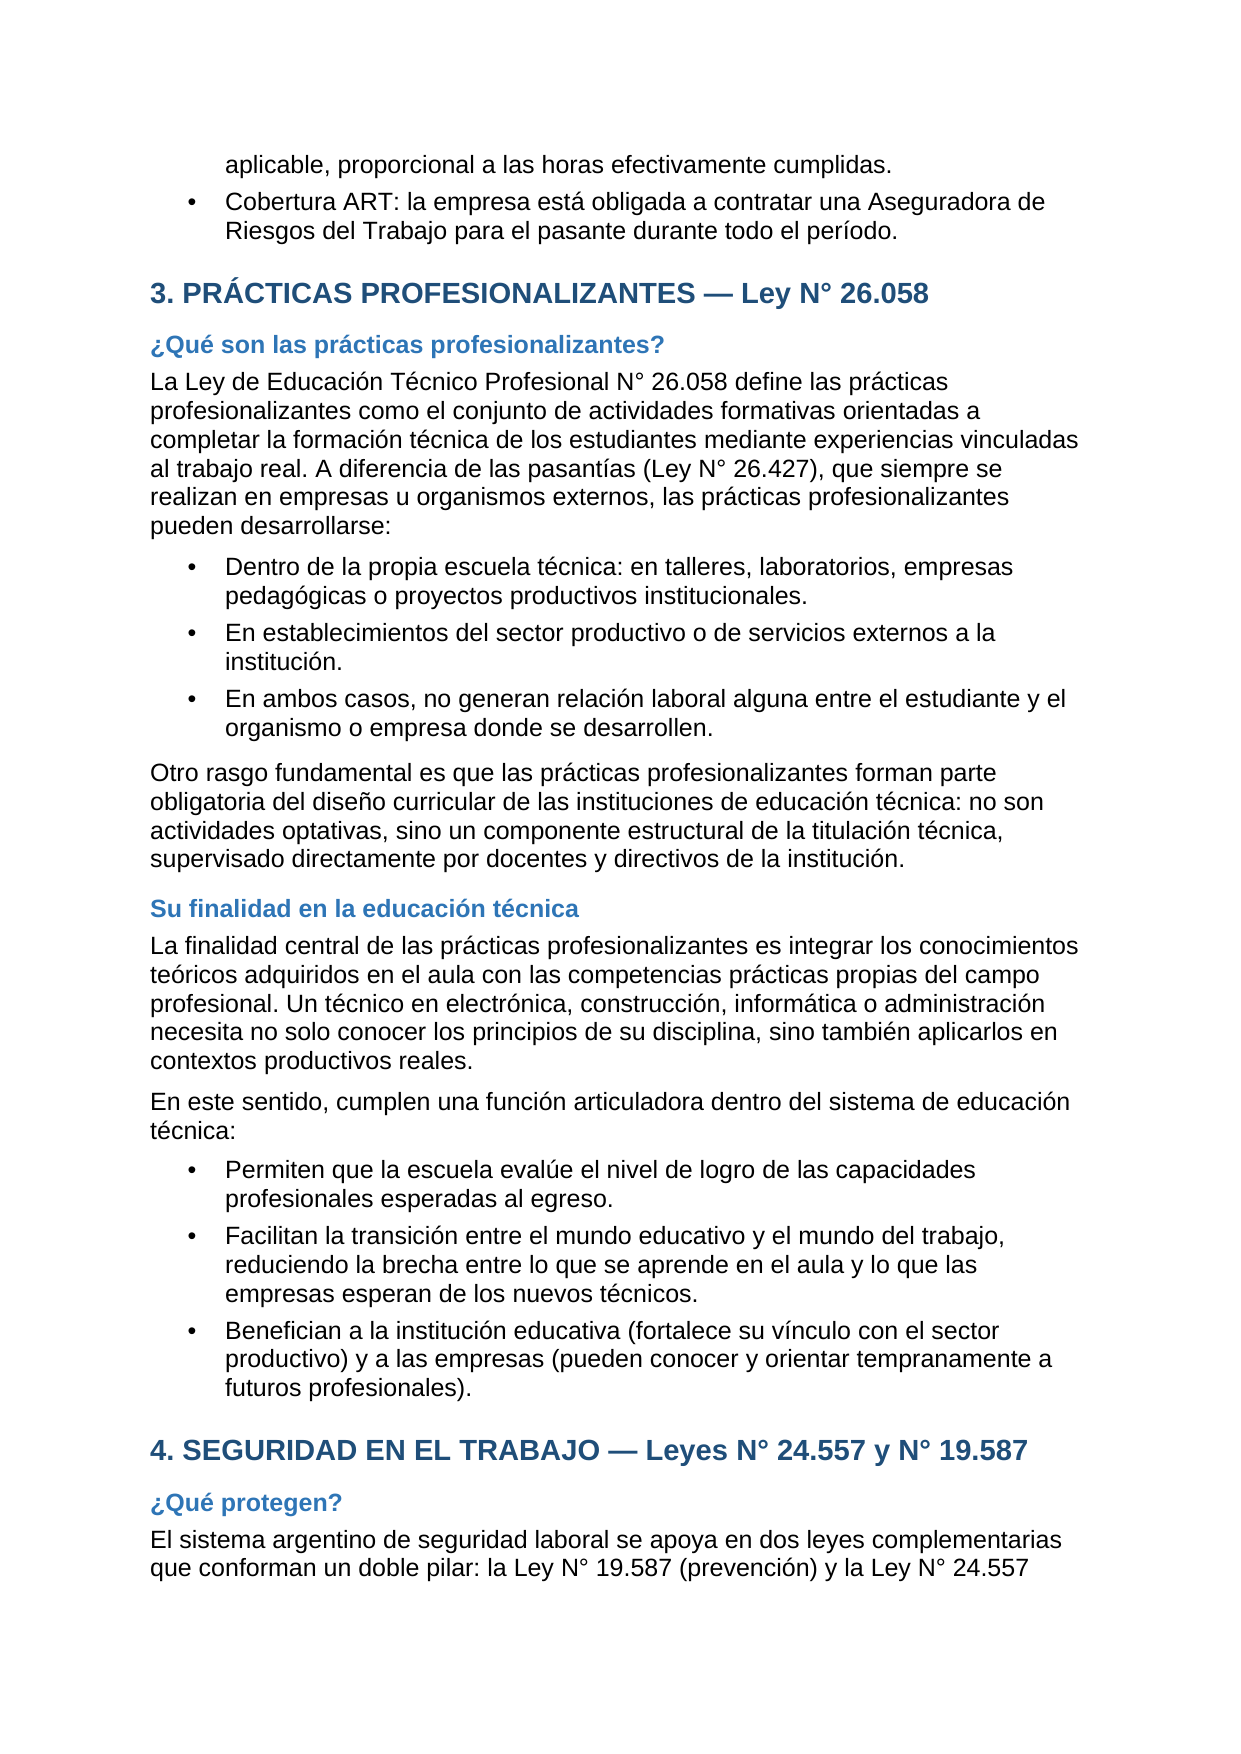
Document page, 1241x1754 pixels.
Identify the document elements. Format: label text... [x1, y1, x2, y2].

subtitle 3. PRÁCTICAS PROFESIONALIZANTES — Ley N° 26.058 [150, 276, 1090, 309]
list Permiten que la escuela evalúe el nivel de logro de las capacidades profesionales esperadas al egreso. [187, 1155, 1090, 1213]
list Benefician a la institución educativa (fortalece su vínculo con el sector productivo) y a las empresas (pueden conocer y orientar tempranamente a futuros profesionales). [187, 1316, 1090, 1402]
subtitle 4. SEGURIDAD EN EL TRABAJO — Leyes N° 24.557 y N° 19.587 [150, 1433, 1090, 1467]
subtitle Su finalidad en la educación técnica [150, 894, 1090, 923]
subtitle ¿Qué son las prácticas profesionalizantes? [150, 330, 1090, 359]
text En este sentido, cumplen una función articuladora dentro del sistema de educación técnica: [150, 1087, 1090, 1145]
text La finalidad central de las prácticas profesionalizantes es integrar los conocimientos teóricos adquiridos en el aula con las competencias prácticas propias del campo profesional. Un técnico en electrónica, construcción, informática o administración necesita no solo conocer los principios de su disciplina, sino también aplicarlos en contextos productivos reales. [150, 931, 1090, 1075]
text Otro rasgo fundamental es que las prácticas profesionalizantes forman parte obligatoria del diseño curricular de las instituciones de educación técnica: no son actividades optativas, sino un componente estructural de la titulación técnica, supervisado directamente por docentes y directivos de la institución. [150, 758, 1090, 873]
list aplicable, proporcional a las horas efectivamente cumplidas. [187, 150, 1090, 179]
list En establecimientos del sector productivo o de servicios externos a la institución. [187, 618, 1090, 676]
subtitle ¿Qué protegen? [150, 1487, 1090, 1516]
list En ambos casos, no generan relación laboral alguna entre el estudiante y el organismo o empresa donde se desarrollen. [187, 684, 1090, 741]
list Dentro de la propia escuela técnica: en talleres, laboratorios, empresas pedagógicas o proyectos productivos institucionales. [187, 552, 1090, 610]
text El sistema argentino de seguridad laboral se apoya en dos leyes complementarias que conforman un doble pilar: la Ley N° 19.587 (prevención) y la Ley N° 24.557 [150, 1524, 1090, 1582]
text La Ley de Educación Técnico Profesional N° 26.058 define las prácticas profesionalizantes como el conjunto de actividades formativas orientadas a completar la formación técnica de los estudiantes mediante experiencias vinculadas al trabajo real. A diferencia de las pasantías (Ley N° 26.427), que siempre se realizan en empresas u organismos externos, las prácticas profesionalizantes pueden desarrollarse: [150, 367, 1090, 540]
list Facilitan la transición entre el mundo educativo y el mundo del trabajo, reduciendo la brecha entre lo que se aprende en el aula y lo que las empresas esperan de los nuevos técnicos. [187, 1221, 1090, 1307]
list Cobertura ART: la empresa está obligada a contratar una Aseguradora de Riesgos del Trabajo para el pasante durante todo el período. [187, 187, 1090, 244]
